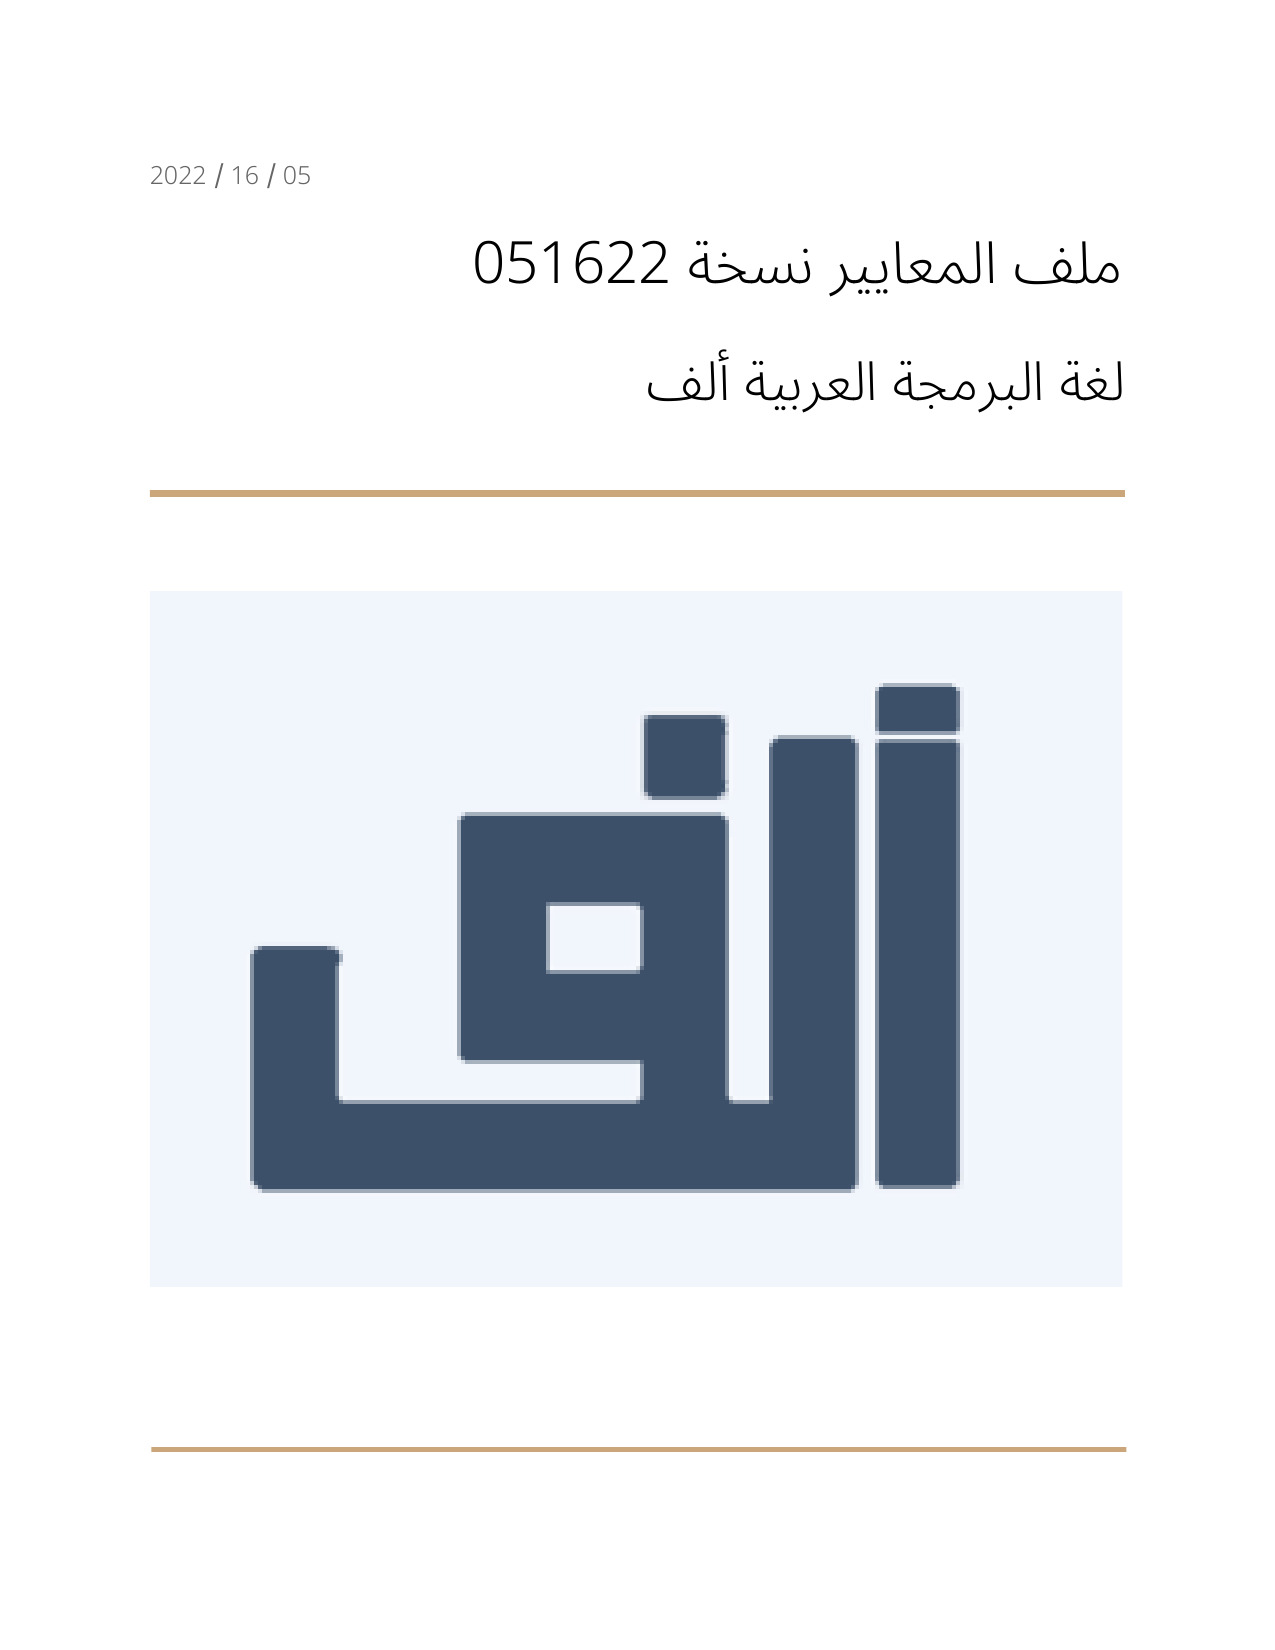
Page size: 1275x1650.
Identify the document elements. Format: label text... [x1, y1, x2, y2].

title ملف المعايير نسخة 051622 [150, 203, 1125, 326]
text 05 / 16 / 2022 [150, 150, 1127, 203]
picture [149, 490, 1125, 497]
subtitle لغة البرمجة العربية ألف [150, 326, 1125, 440]
picture [151, 1447, 1127, 1452]
picture [149, 591, 1123, 1287]
